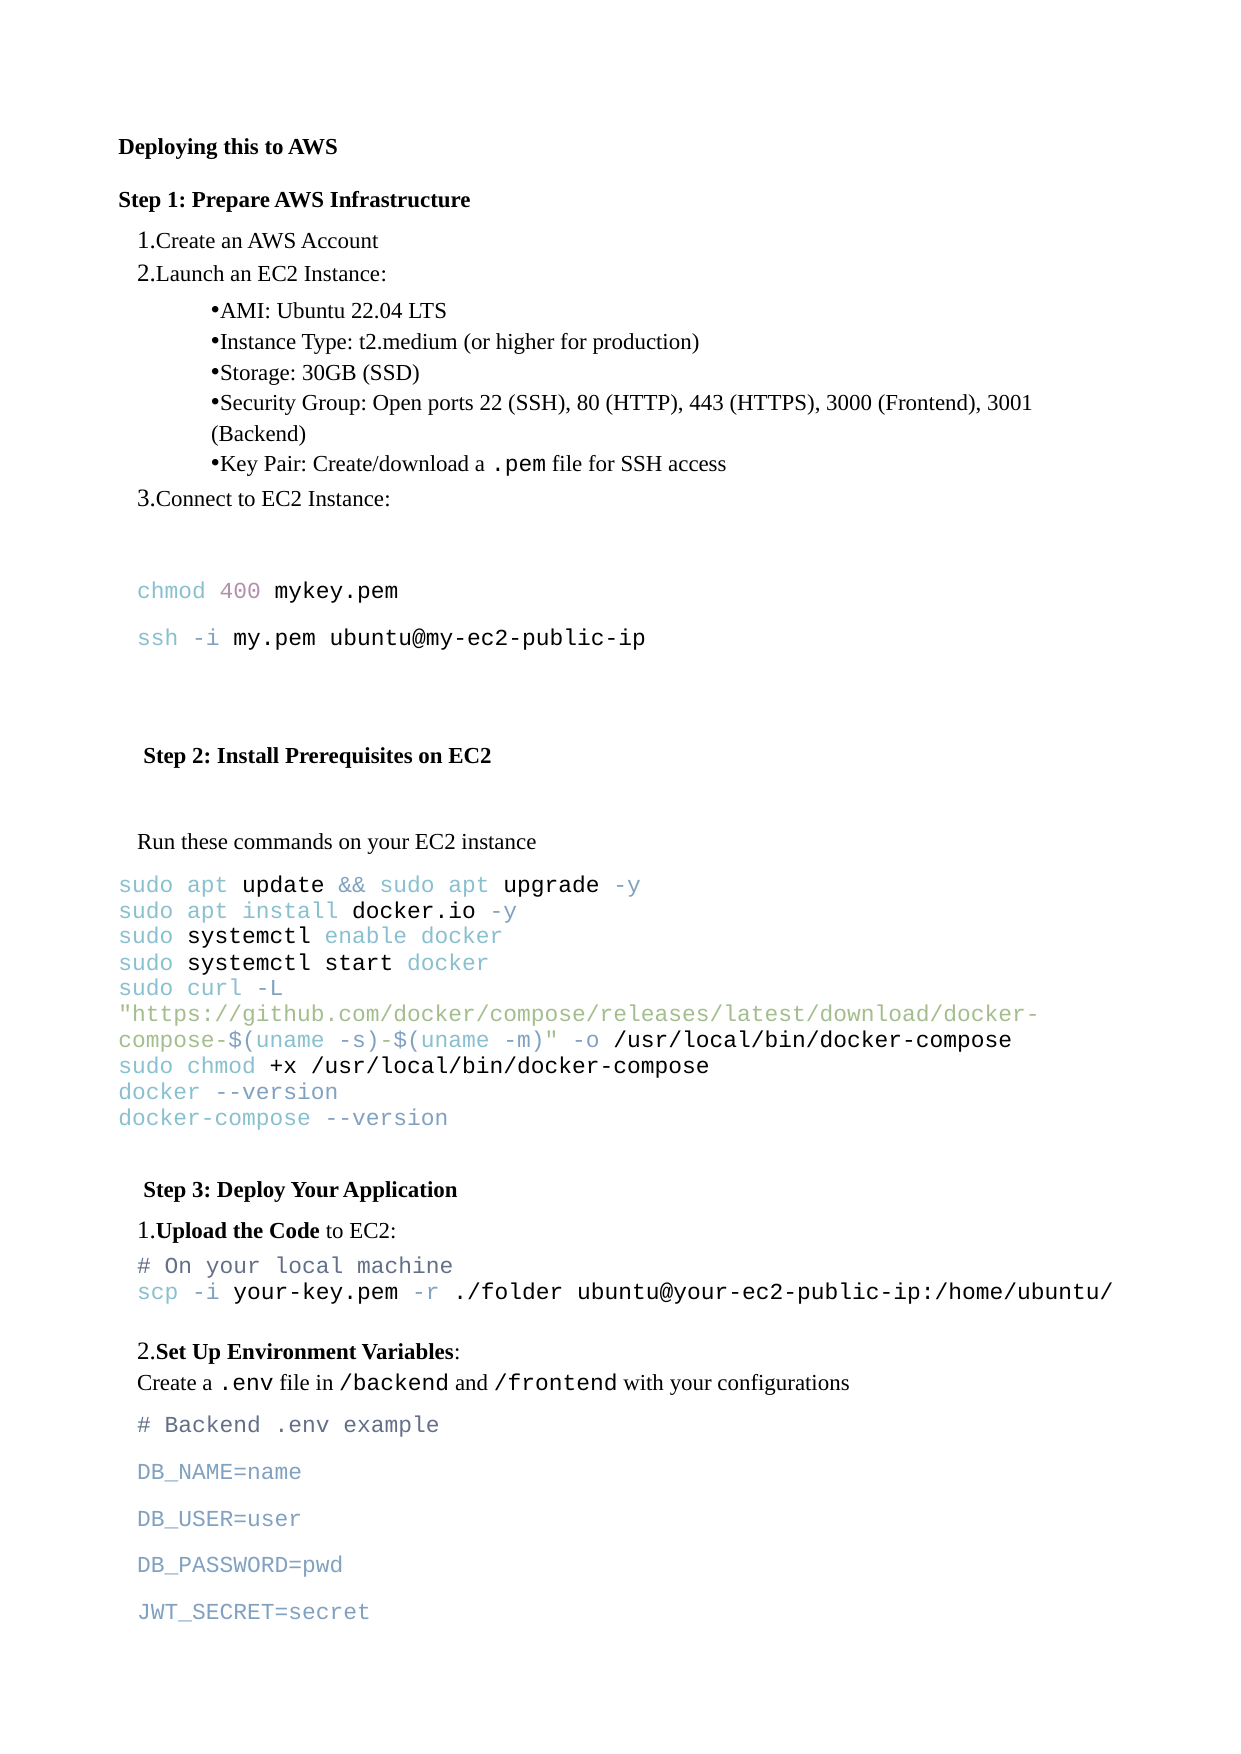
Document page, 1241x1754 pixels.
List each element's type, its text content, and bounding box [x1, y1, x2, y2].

subtitle Step 3: Deploy Your Application [143, 1176, 1122, 1203]
list Launch an EC2 Instance: [118, 258, 1122, 287]
list scp -i your-key.pem -r ./folder ubuntu@your-ec2-public-ip:/home/ubuntu/ [118, 1281, 1122, 1306]
list # On your local machine [118, 1254, 1122, 1281]
list AMI: Ubuntu 22.04 LTS [118, 297, 1122, 324]
text sudo curl -L "https://github.com/docker/compose/releases/latest/download/docker-compose-$(uname -s)-$(uname -m)" -o /usr/local/bin/docker-compose [118, 977, 1122, 1054]
list Set Up Environment Variables: Create a .env file in /backend and /frontend with your configurations [118, 1336, 1122, 1397]
text docker-compose --version [118, 1106, 1122, 1132]
text sudo systemctl enable docker [118, 925, 1122, 951]
list Key Pair: Create/download a .pem file for SSH access [118, 450, 1122, 478]
list DB_USER=user [118, 1507, 1122, 1533]
list Create an AWS Account [118, 225, 1122, 254]
text docker --version [118, 1081, 1122, 1106]
text sudo chmod +x /usr/local/bin/docker-compose [118, 1054, 1122, 1081]
subtitle Step 1: Prepare AWS Infrastructure [118, 186, 1122, 212]
list JWT_SECRET=secret [118, 1601, 1122, 1626]
subtitle Step 2: Install Prerequisites on EC2 [143, 742, 1122, 768]
subtitle Deploying this to AWS [118, 133, 1122, 159]
list # Backend .env example [118, 1413, 1122, 1439]
list chmod 400 mykey.pem [118, 579, 1122, 605]
list Instance Type: t2.medium (or higher for production) [118, 328, 1122, 355]
list Security Group: Open ports 22 (SSH), 80 (HTTP), 443 (HTTPS), 3000 (Frontend), 3001 (Backend) [118, 389, 1122, 446]
text sudo systemctl start docker [118, 951, 1122, 977]
list Connect to EC2 Instance: [118, 483, 1122, 511]
list ssh -i my.pem ubuntu@my-ec2-public-ip [118, 626, 1122, 652]
text Run these commands on your EC2 instance [137, 828, 1122, 854]
text sudo apt update && sudo apt upgrade -y [118, 873, 1122, 899]
list Storage: 30GB (SSD) [118, 359, 1122, 386]
list DB_NAME=name [118, 1460, 1122, 1486]
list DB_PASSWORD=pwd [118, 1554, 1122, 1580]
text sudo apt install docker.io -y [118, 899, 1122, 925]
list Upload the Code to EC2: [118, 1215, 1122, 1244]
